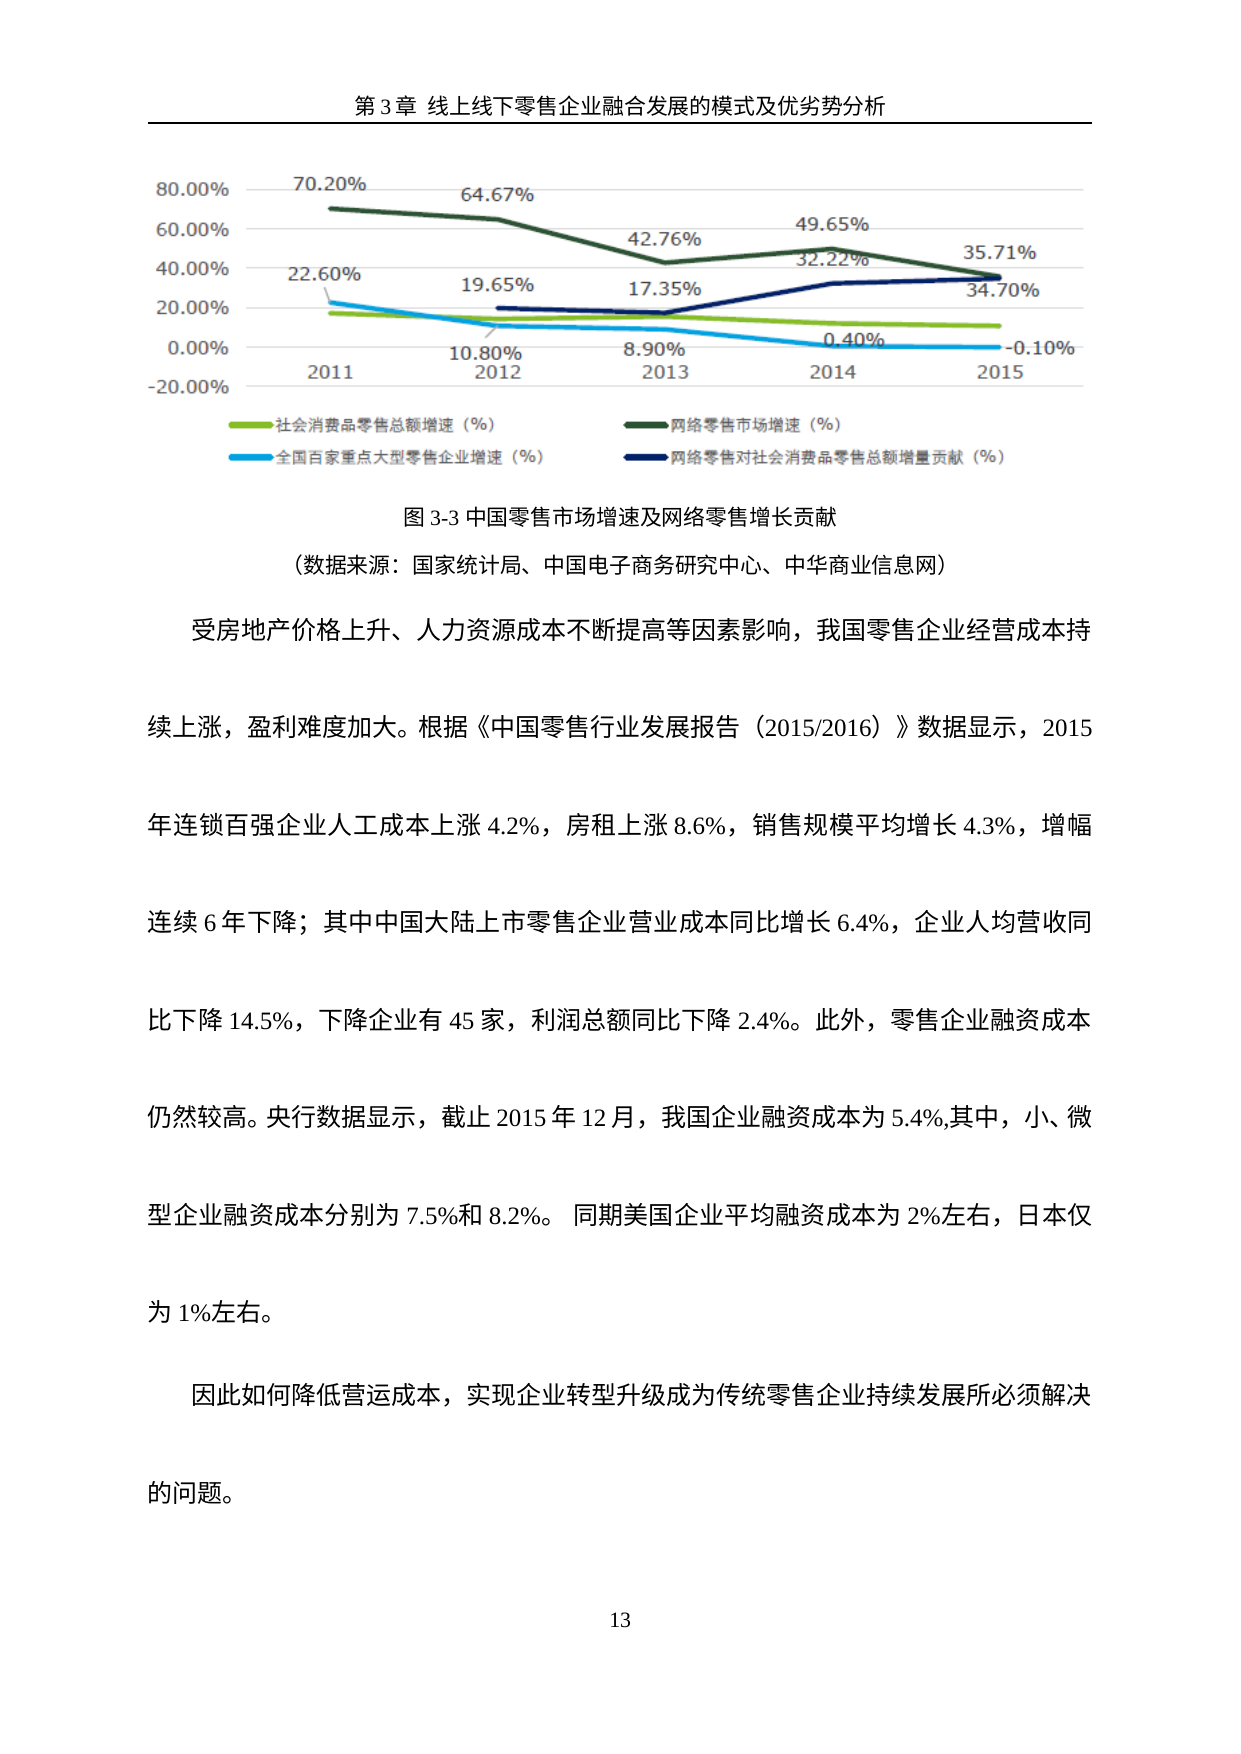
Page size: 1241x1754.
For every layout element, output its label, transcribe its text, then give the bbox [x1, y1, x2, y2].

text （数据来源：国家统计局、中国电子商务研究中心、中华商业信息网） [148, 547, 1092, 580]
text 图3-3 中国零售市场增速及网络零售增长贡献 [148, 499, 1092, 532]
text 因此如何降低营运成本，实现企业转型升级成为传统零售企业持续发展所必须解决的问题。 [148, 1361, 1092, 1524]
text 受房地产价格上升、人力资源成本不断提高等因素影响，我国零售企业经营成本持续上涨，盈利难度加大。根据《中国零售行业发展报告（2015/2016）》数据显示，2015年连锁百强企业人工成本上涨4.2%，房租上涨8.6%，销售规模平均增长4.3%，增幅连续6年下降；其中中国大陆上市零售企业营业成本同比增长6.4%，企业人均营收同比下降14.5%，下降企业有45 家，利润总额同比下降2.4%。此外，零售企业融资成本仍然较高。央行数据显示，截止2015年12月，我国企业融资成本为5.4%,其中，小、微型企业融资成本分别为7.5%和8.2%。 同期美国企业平均融资成本为2%左右，日本仅为1%左右。 [148, 596, 1092, 1343]
picture [147, 162, 1093, 481]
